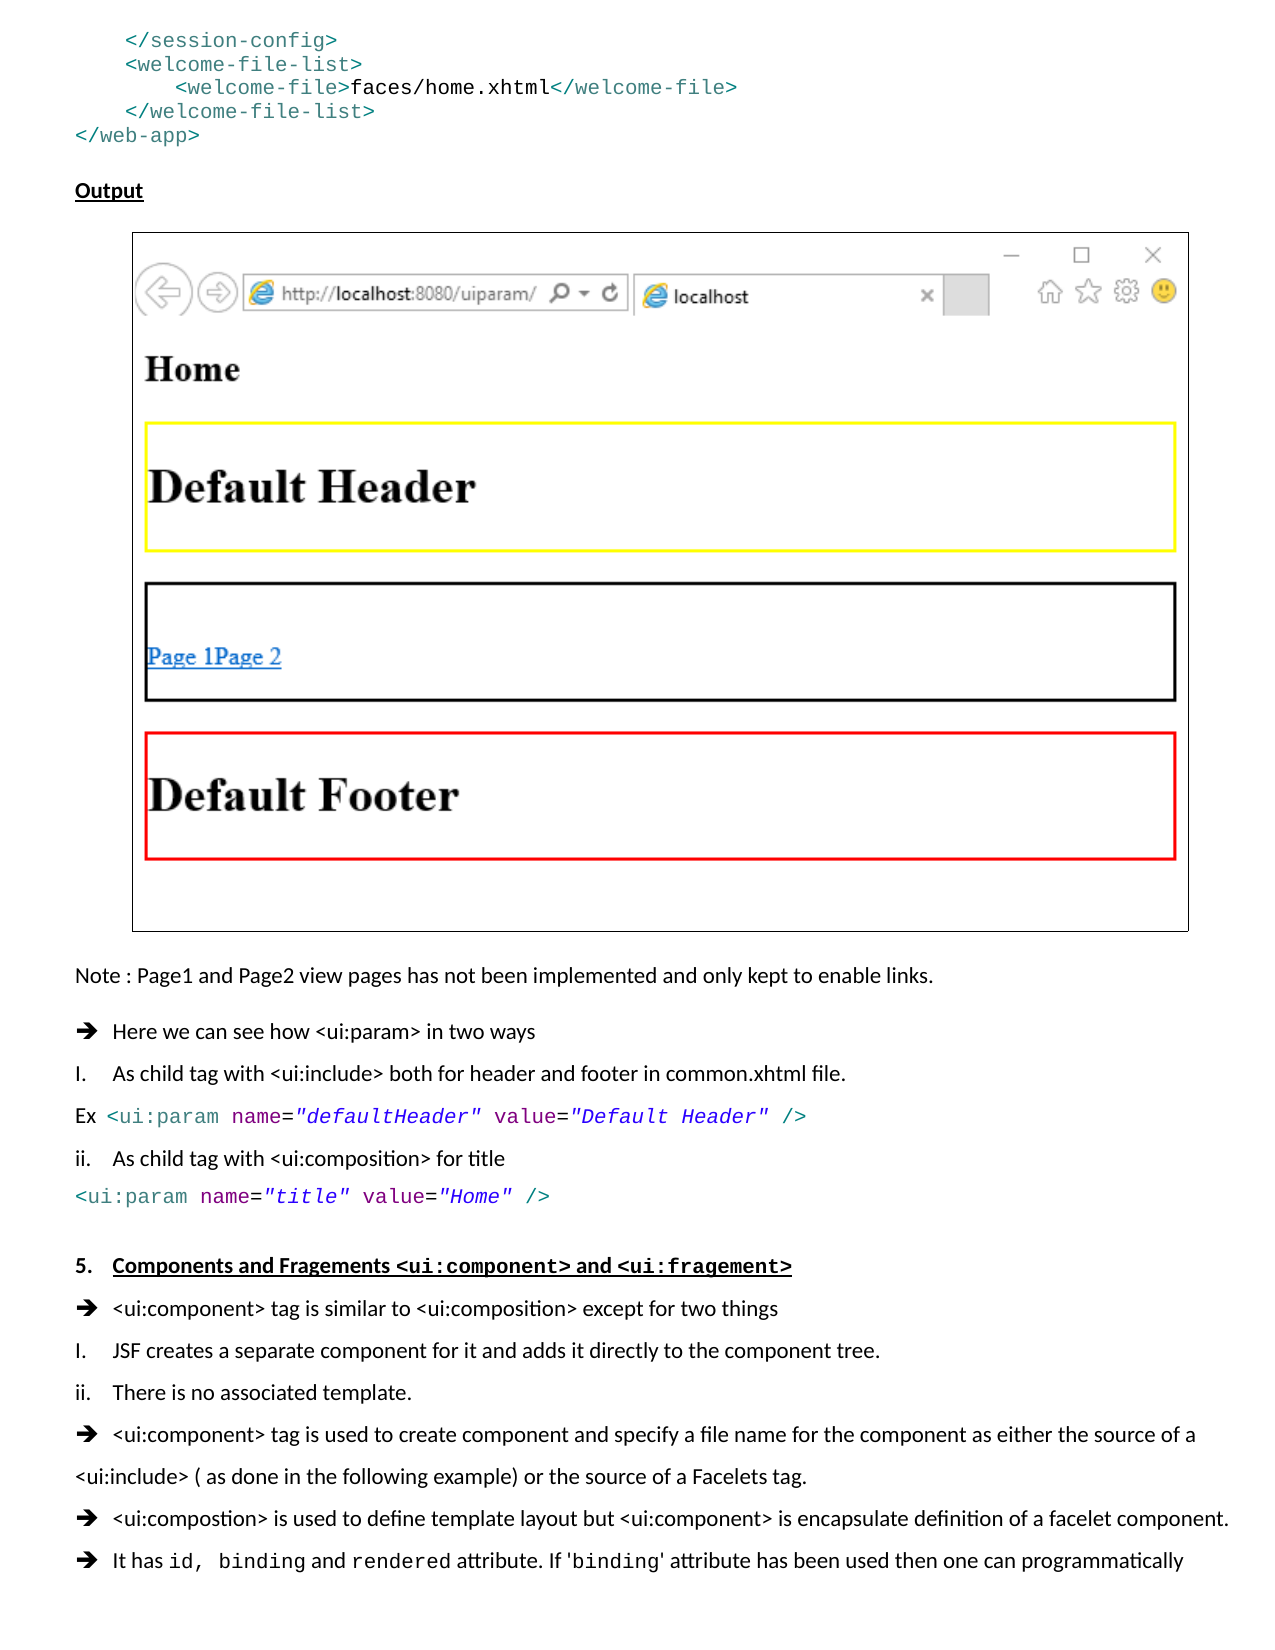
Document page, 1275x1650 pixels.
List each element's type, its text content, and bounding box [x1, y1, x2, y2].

text Output [75, 176, 1245, 204]
list I. As child tag with <ui:include> both for header and footer in common.xhtml file. [75, 1059, 1245, 1087]
text ii. There is no associated template. [75, 1378, 1245, 1406]
list <ui:compostion> is used to define template layout but <ui:component> is encapsulate definition of a facelet component. [75, 1504, 1245, 1532]
list ii. As child tag with <ui:composition> for title [75, 1144, 1245, 1172]
text <ui:param name="title" value="Home" /> [75, 1186, 1245, 1209]
list <ui:component> tag is used to create component and specify a file name for the component as either the source of a <ui:include> ( as done in the following example) or the source of a Facelets tag. [75, 1420, 1245, 1490]
list I. JSF creates a separate component for it and adds it directly to the component tree. [75, 1336, 1245, 1364]
text 5. Components and Fragements <ui:component> and <ui:fragement> [75, 1251, 1245, 1280]
list Ex <ui:param name="defaultHeader" value="Default Header" /> [75, 1101, 1245, 1129]
text </session-config> [75, 30, 1245, 54]
text <welcome-file-list> [75, 54, 1245, 77]
text </web-app> [75, 124, 1245, 148]
list It has id, binding and rendered attribute. If 'binding' attribute has been used then one can programmatically [75, 1546, 1245, 1574]
text </welcome-file-list> [75, 101, 1245, 124]
text <welcome-file>faces/home.xhtml</welcome-file> [75, 77, 1245, 101]
text Note : Page1 and Page2 view pages has not been implemented and only kept to enable links. [75, 961, 1245, 989]
list <ui:component> tag is similar to <ui:composition> except for two things [75, 1294, 1245, 1322]
list Here we can see how <ui:param> in two ways [75, 1017, 1245, 1045]
